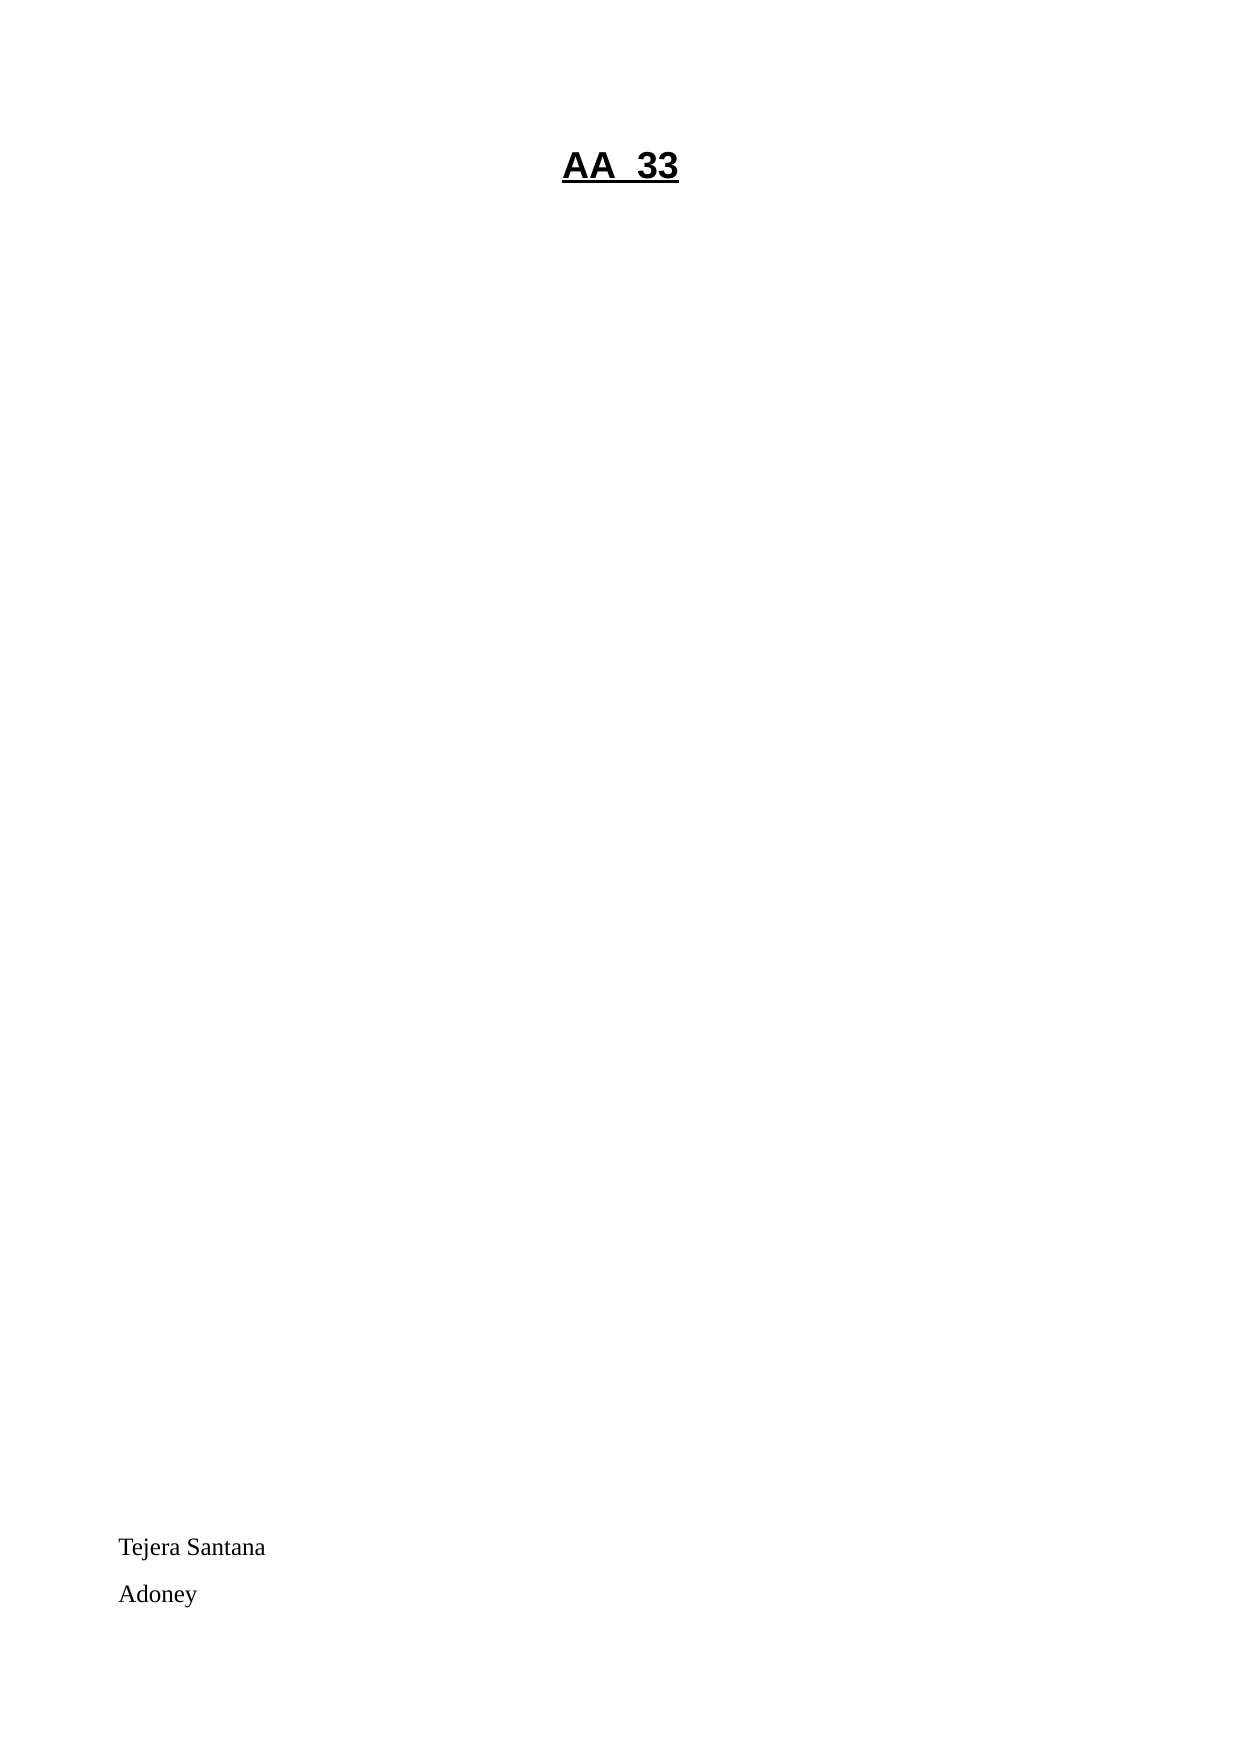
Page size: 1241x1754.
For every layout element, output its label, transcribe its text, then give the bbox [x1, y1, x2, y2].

text Tejera Santana [118, 1532, 1122, 1560]
text Adoney [118, 1579, 1122, 1608]
subtitle AA_33 [118, 143, 1122, 186]
